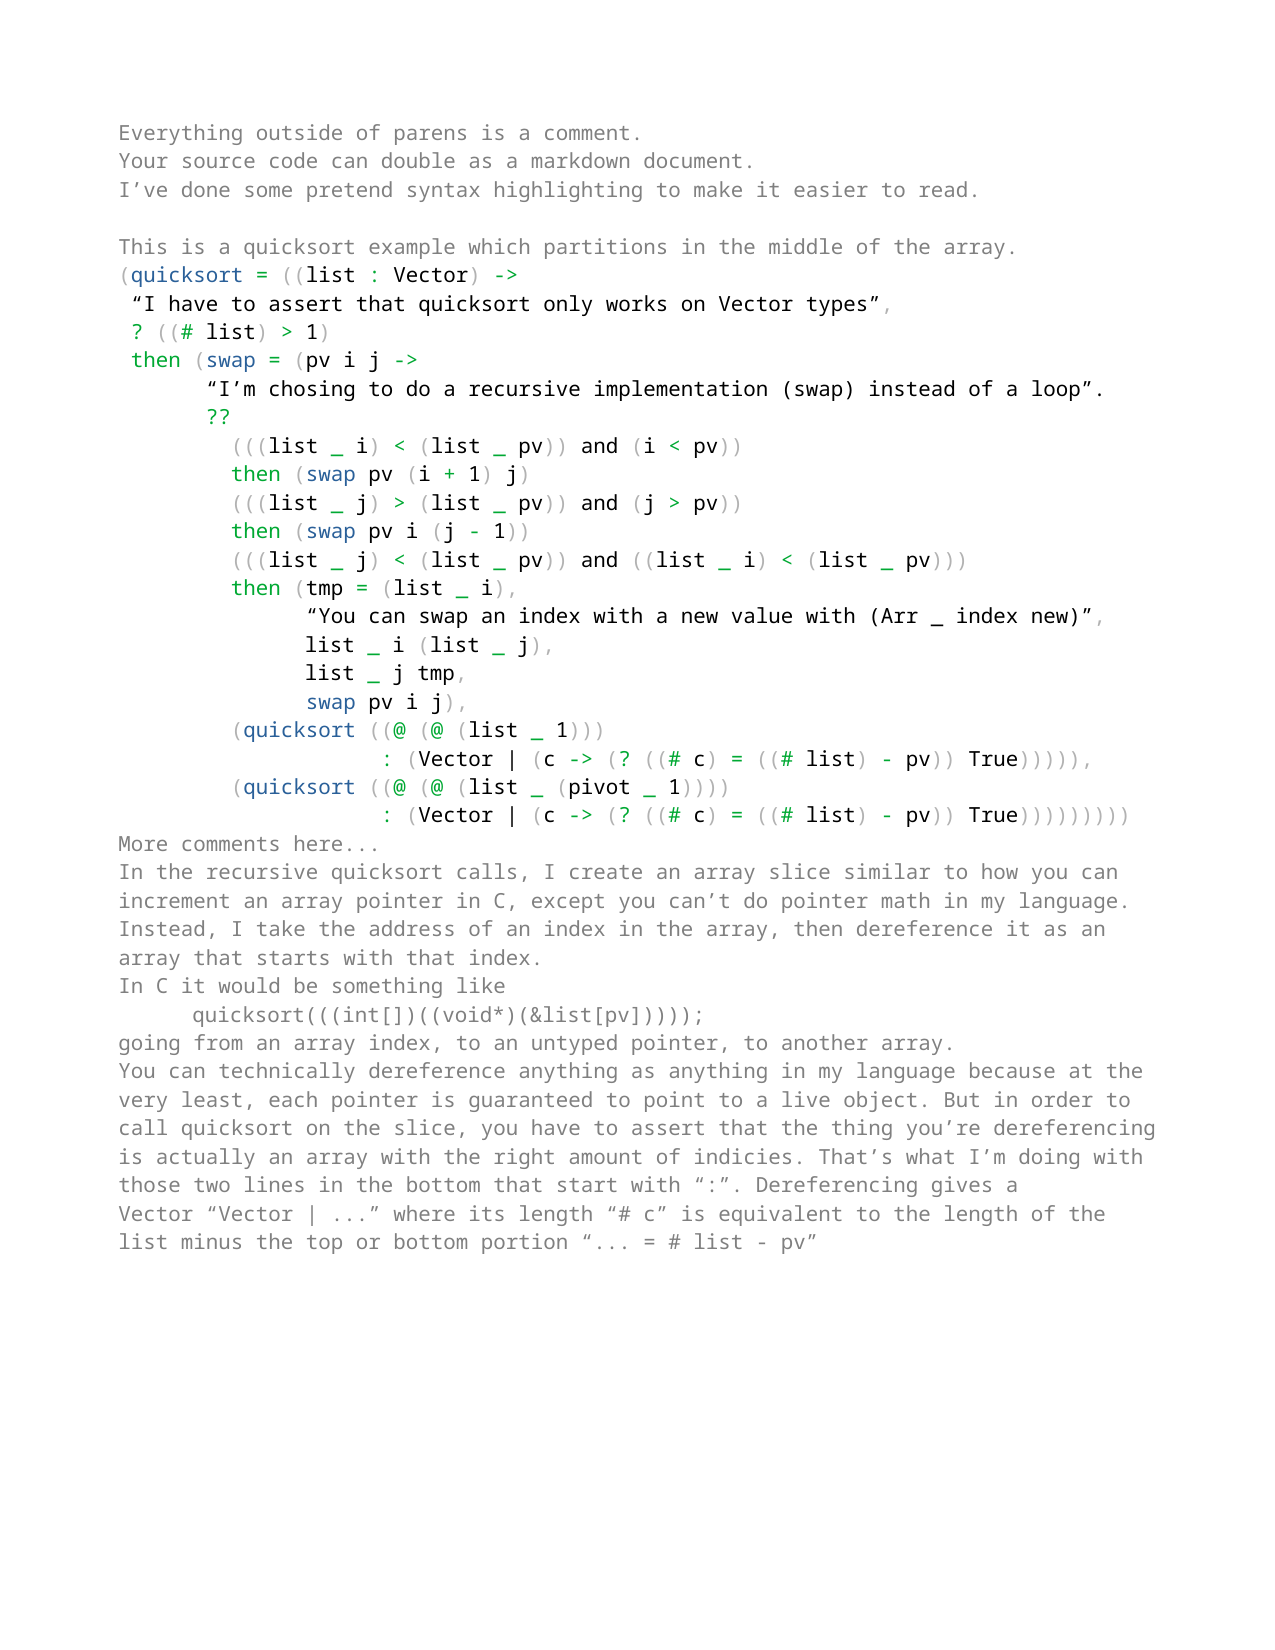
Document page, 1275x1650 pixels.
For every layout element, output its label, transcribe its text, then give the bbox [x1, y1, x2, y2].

text I’ve done some pretend syntax highlighting to make it easier to read. [118, 175, 1157, 203]
text In the recursive quicksort calls, I create an array slice similar to how you can increment an array pointer in C, except you can’t do pointer math in my language. [118, 857, 1157, 914]
text quicksort(((int[])((void*)(&list[pv])))); [118, 1000, 1157, 1028]
text (quicksort ((@ (@ (list _ 1))) [118, 715, 1157, 744]
text then (swap pv i (j - 1)) [118, 516, 1157, 545]
text This is a quicksort example which partitions in the middle of the array. [118, 232, 1157, 260]
text Everything outside of parens is a comment. [118, 118, 1157, 147]
text (quicksort ((@ (@ (list _ (pivot _ 1)))) [118, 772, 1157, 801]
text list _ i (list _ j), [118, 630, 1157, 658]
text Instead, I take the address of an index in the array, then dereference it as an array that starts with that index. [118, 914, 1157, 971]
text then (swap pv (i + 1) j) [118, 459, 1157, 488]
text list _ j tmp, [118, 658, 1157, 687]
text : (Vector | (c -> (? ((# c) = ((# list) - pv)) True))))))))) [118, 801, 1157, 829]
text More comments here... [118, 829, 1157, 857]
text then (swap = (pv i j -> [118, 346, 1157, 374]
text going from an array index, to an untyped pointer, to another array. [118, 1028, 1157, 1057]
text “You can swap an index with a new value with (Arr _ index new)”, [118, 602, 1157, 630]
text then (tmp = (list _ i), [118, 573, 1157, 602]
text Your source code can double as a markdown document. [118, 147, 1157, 175]
text ? ((# list) > 1) [118, 317, 1157, 346]
text (((list _ j) > (list _ pv)) and (j > pv)) [118, 488, 1157, 516]
text swap pv i j), [118, 687, 1157, 715]
text (quicksort = ((list : Vector) -> [118, 260, 1157, 289]
text ?? [118, 402, 1157, 431]
text You can technically dereference anything as anything in my language because at the very least, each pointer is guaranteed to point to a live object. But in order to call quicksort on the slice, you have to assert that the thing you’re dereferencing is actually an array with the right amount of indicies. That’s what I’m doing with those two lines in the bottom that start with “:”. Dereferencing gives a Vector “Vector | ...” where its length “# c” is equivalent to the length of the list minus the top or bottom portion “... = # list - pv” [118, 1057, 1157, 1256]
text (((list _ i) < (list _ pv)) and (i < pv)) [118, 431, 1157, 459]
text : (Vector | (c -> (? ((# c) = ((# list) - pv)) True))))), [118, 744, 1157, 772]
text “I have to assert that quicksort only works on Vector types”, [118, 289, 1157, 317]
text “I’m chosing to do a recursive implementation (swap) instead of a loop”. [118, 374, 1157, 402]
text (((list _ j) < (list _ pv)) and ((list _ i) < (list _ pv))) [118, 545, 1157, 573]
text In C it would be something like [118, 971, 1157, 1000]
